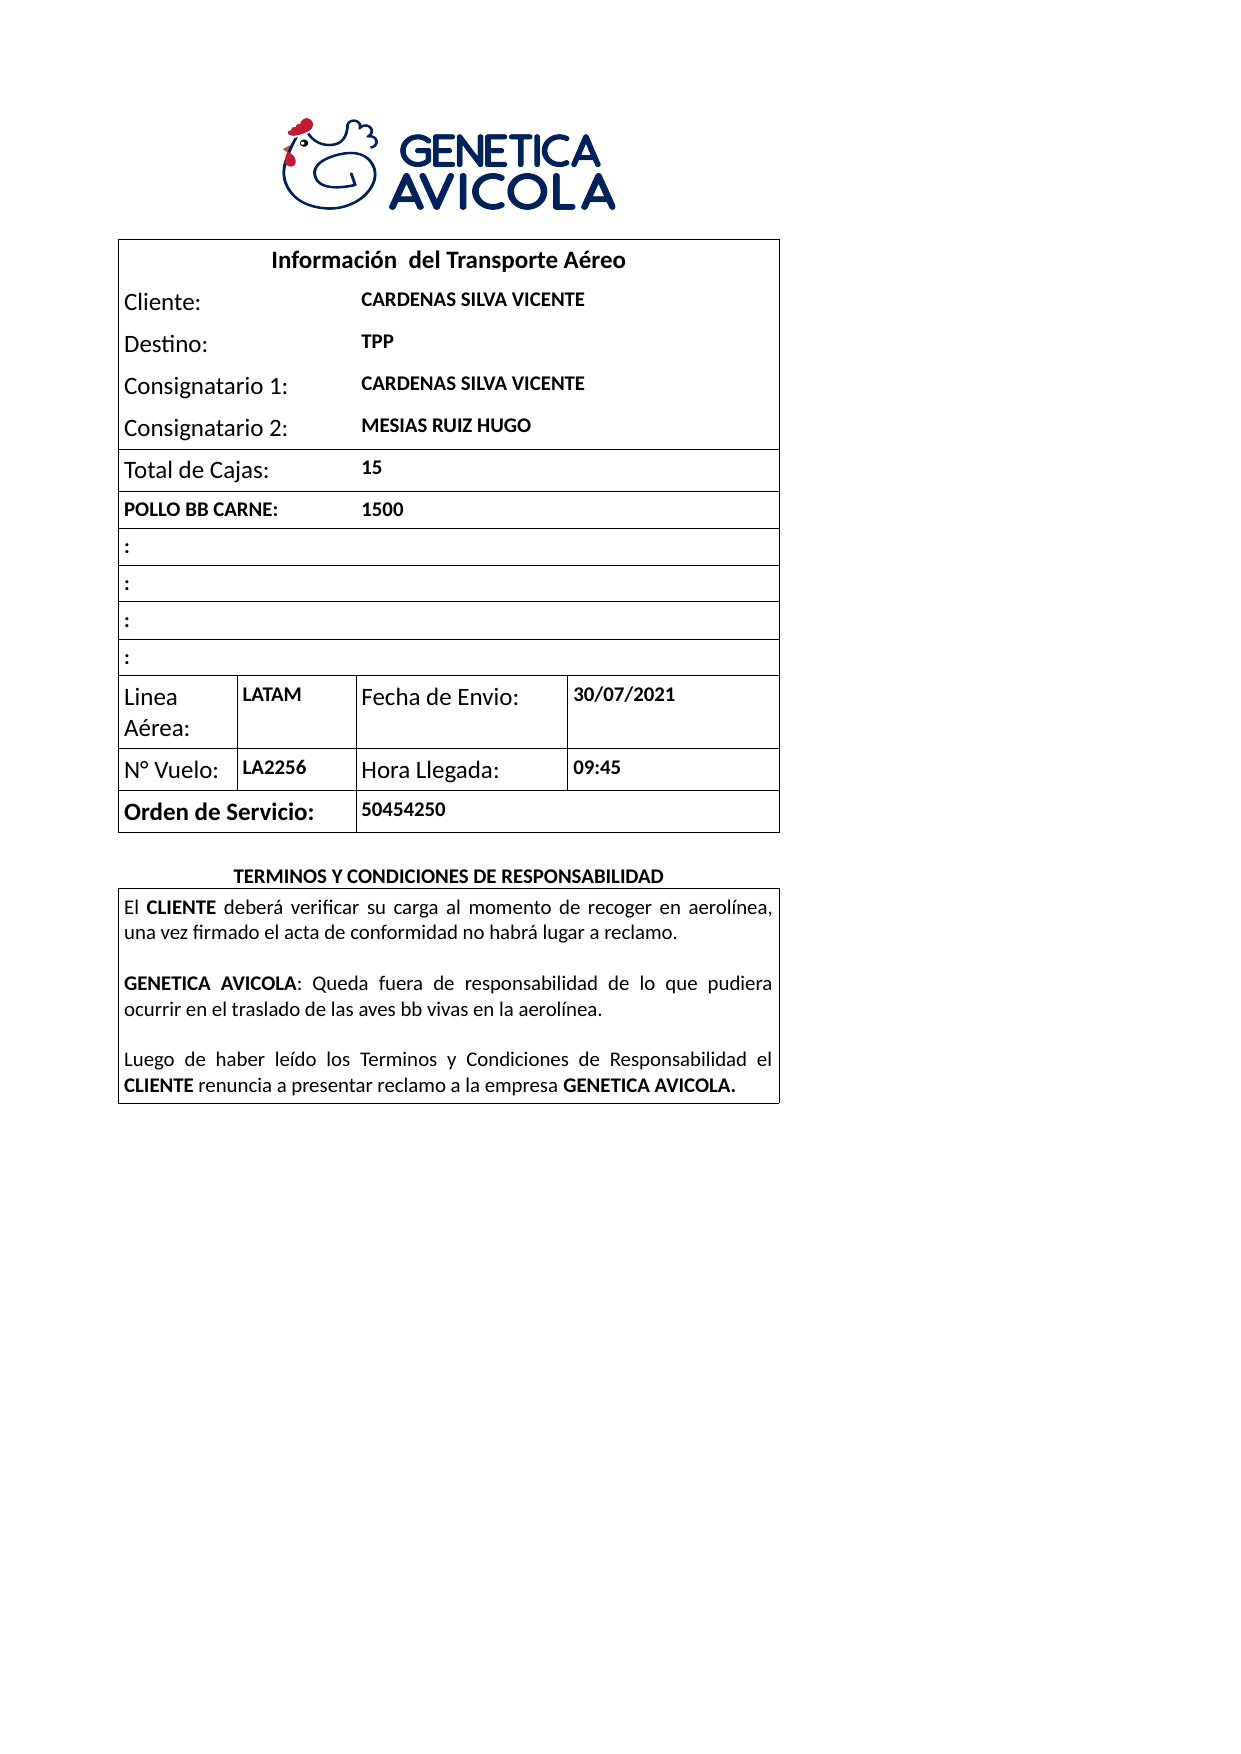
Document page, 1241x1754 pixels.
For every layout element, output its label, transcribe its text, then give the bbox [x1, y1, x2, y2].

table_cell Consignatario 2: [119, 406, 356, 448]
table_cell MESIAS RUIZ HUGO [356, 406, 779, 448]
table_cell CARDENAS SILVA VICENTE [356, 365, 779, 406]
table_cell Orden de Servicio: [119, 791, 356, 832]
table_cell [356, 602, 779, 638]
table_cell LATAM [238, 676, 356, 748]
table_cell Consignatario 1: [119, 365, 356, 406]
table_cell : [119, 566, 356, 601]
table_cell Total de Cajas: [119, 450, 356, 491]
table_cell Cliente: [119, 281, 356, 322]
table_cell : [119, 529, 356, 564]
table_cell TPP [356, 323, 779, 364]
table_cell [356, 566, 779, 601]
table_cell Linea Aérea: [119, 676, 237, 748]
table_cell 09:45 [568, 749, 779, 790]
table_cell TERMINOS Y CONDICIONES DE RESPONSABILIDAD [118, 833, 779, 888]
table_cell N° Vuelo: [119, 749, 237, 790]
table_cell : [119, 640, 356, 675]
table_cell : [119, 602, 356, 638]
table_cell 50454250 [357, 791, 779, 832]
table_cell El CLIENTE deberá verificar su carga al momento de recoger en aerolínea, una vez firmado el acta de conformidad no habrá lugar a reclamo. GENETICA AVICOLA: Queda fuera de responsabilidad de lo que pudiera ocurrir en el traslado de las aves bb vivas en la aerolínea. Luego de haber leído los Terminos y Condiciones de Responsabilidad el CLIENTE renuncia a presentar reclamo a la empresa GENETICA AVICOLA. [119, 889, 779, 1103]
table_header Información del Transporte Aéreo [119, 240, 779, 281]
table_cell Fecha de Envio: [357, 676, 567, 748]
table_cell [356, 529, 779, 564]
table_cell [356, 640, 779, 675]
table_cell Destino: [119, 323, 356, 364]
table_cell LA2256 [238, 749, 356, 790]
table_cell 1500 [356, 492, 779, 527]
table_cell 30/07/2021 [568, 676, 779, 748]
table_cell CARDENAS SILVA VICENTE [356, 281, 779, 322]
picture [282, 118, 616, 210]
table_cell 15 [356, 450, 779, 491]
table_cell Hora Llegada: [357, 749, 567, 790]
table_cell POLLO BB CARNE: [119, 492, 356, 527]
